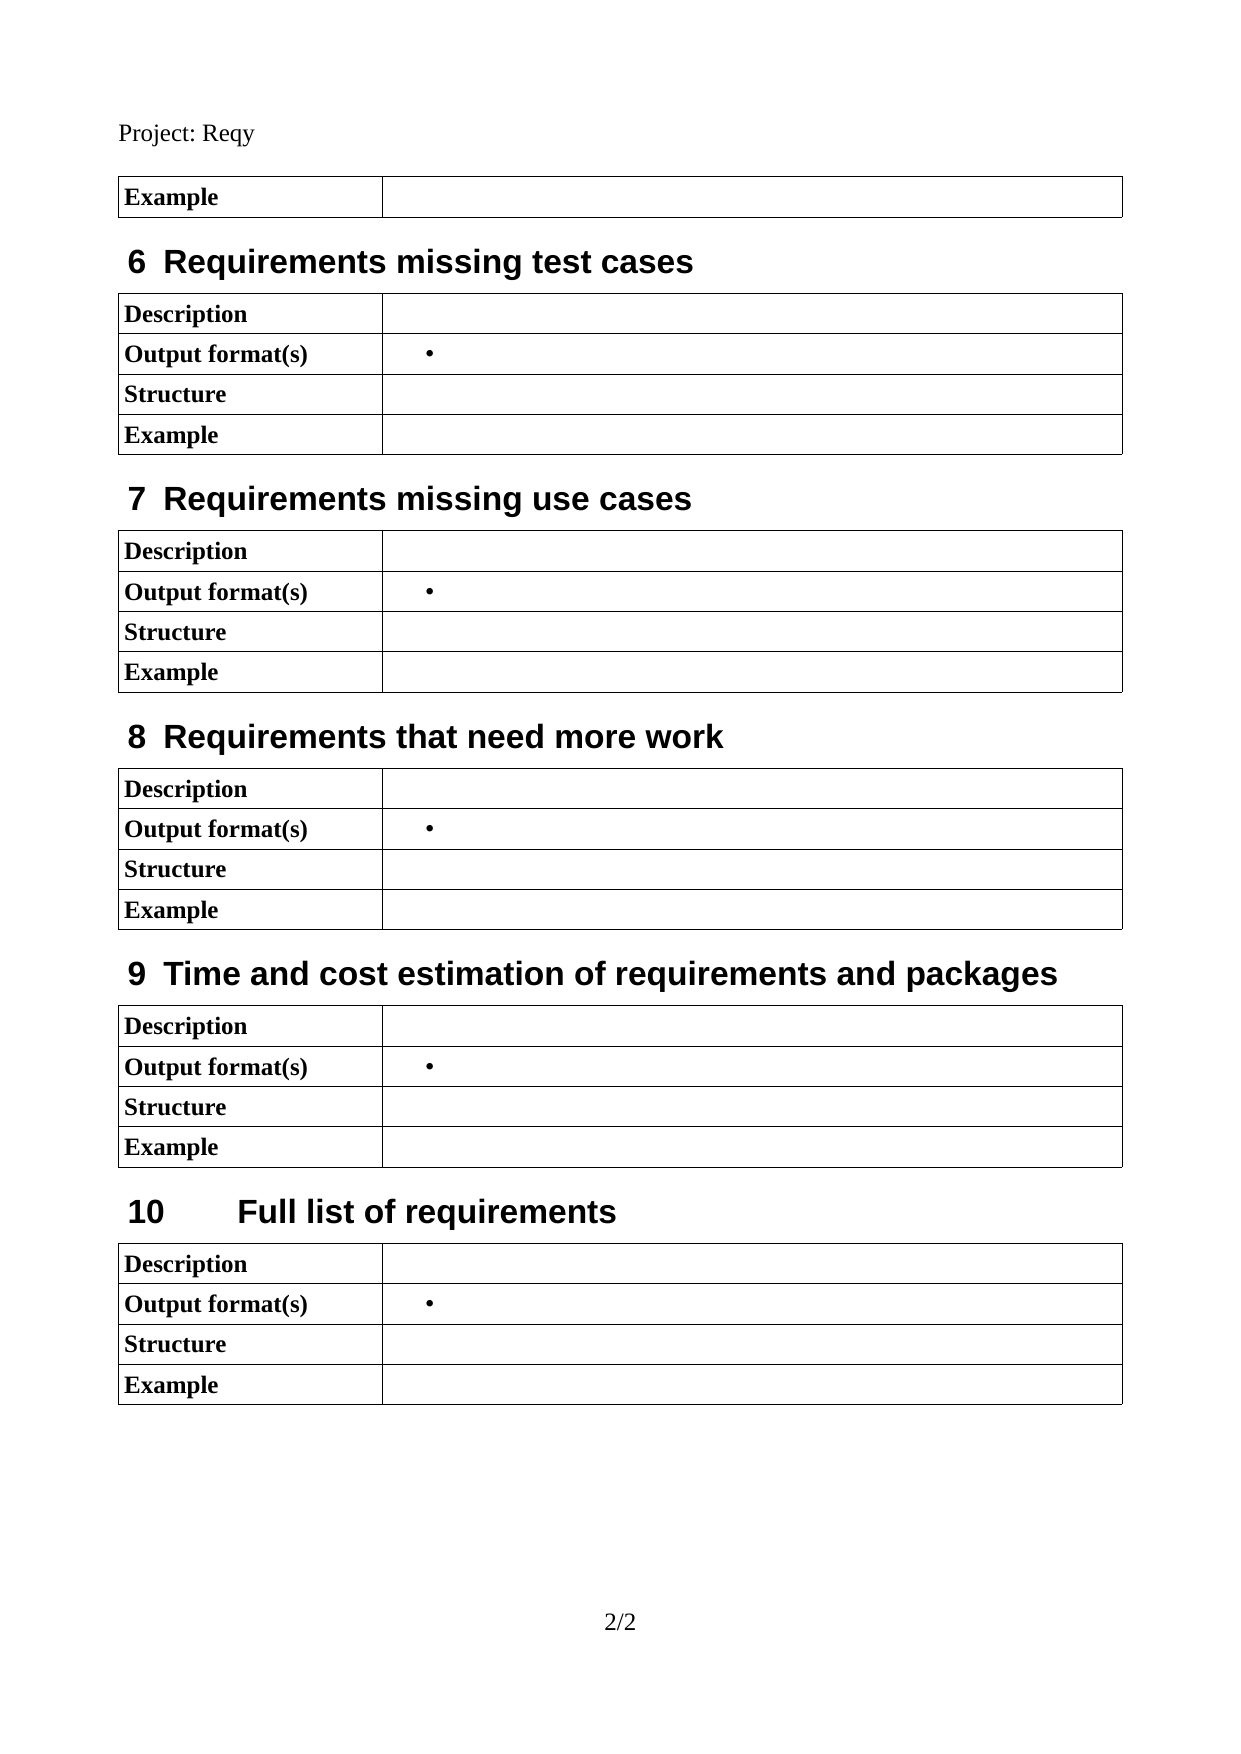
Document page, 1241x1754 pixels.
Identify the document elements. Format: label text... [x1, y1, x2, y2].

table_cell [383, 1284, 1122, 1323]
table_cell Output format(s) [119, 1284, 382, 1323]
subtitle Requirements that need more work [118, 717, 1122, 755]
table_header [383, 769, 1122, 808]
table_cell [383, 1325, 1122, 1364]
table_cell Example [119, 1365, 382, 1404]
table_cell [383, 415, 1122, 454]
table_header Description [119, 294, 382, 333]
table_cell Structure [119, 375, 382, 414]
table_cell [383, 375, 1122, 414]
table_header Description [119, 1244, 382, 1283]
table_cell [383, 850, 1122, 889]
table_header Description [119, 531, 382, 571]
table_cell Example [119, 652, 382, 692]
table_header [383, 294, 1122, 333]
table_cell Output format(s) [119, 809, 382, 848]
table_cell Example [119, 890, 382, 929]
table_cell [383, 572, 1122, 611]
subtitle Full list of requirements [118, 1192, 1122, 1230]
table_header [383, 1244, 1122, 1283]
table_cell Output format(s) [119, 1047, 382, 1086]
subtitle Requirements missing use cases [118, 479, 1122, 518]
table_cell Example [119, 1127, 382, 1167]
table_cell [383, 1047, 1122, 1086]
table_cell [383, 1365, 1122, 1404]
table_cell Output format(s) [119, 334, 382, 373]
table_cell Structure [119, 612, 382, 651]
subtitle Time and cost estimation of requirements and packages [118, 954, 1122, 993]
table_header Description [119, 1006, 382, 1046]
table_cell Example [119, 177, 382, 217]
table_cell Output format(s) [119, 572, 382, 611]
table_header Description [119, 769, 382, 808]
table_cell Structure [119, 1087, 382, 1126]
table_cell [383, 652, 1122, 692]
table_cell Example [119, 415, 382, 454]
table_cell [383, 177, 1122, 217]
table_cell [383, 1127, 1122, 1167]
table_cell Structure [119, 850, 382, 889]
table_header [383, 1006, 1122, 1046]
table_cell [383, 1087, 1122, 1126]
table_cell Structure [119, 1325, 382, 1364]
table_header [383, 531, 1122, 571]
table_cell [383, 612, 1122, 651]
table_cell [383, 890, 1122, 929]
table_cell [383, 334, 1122, 373]
table_cell [383, 809, 1122, 848]
subtitle Requirements missing test cases [118, 242, 1122, 280]
